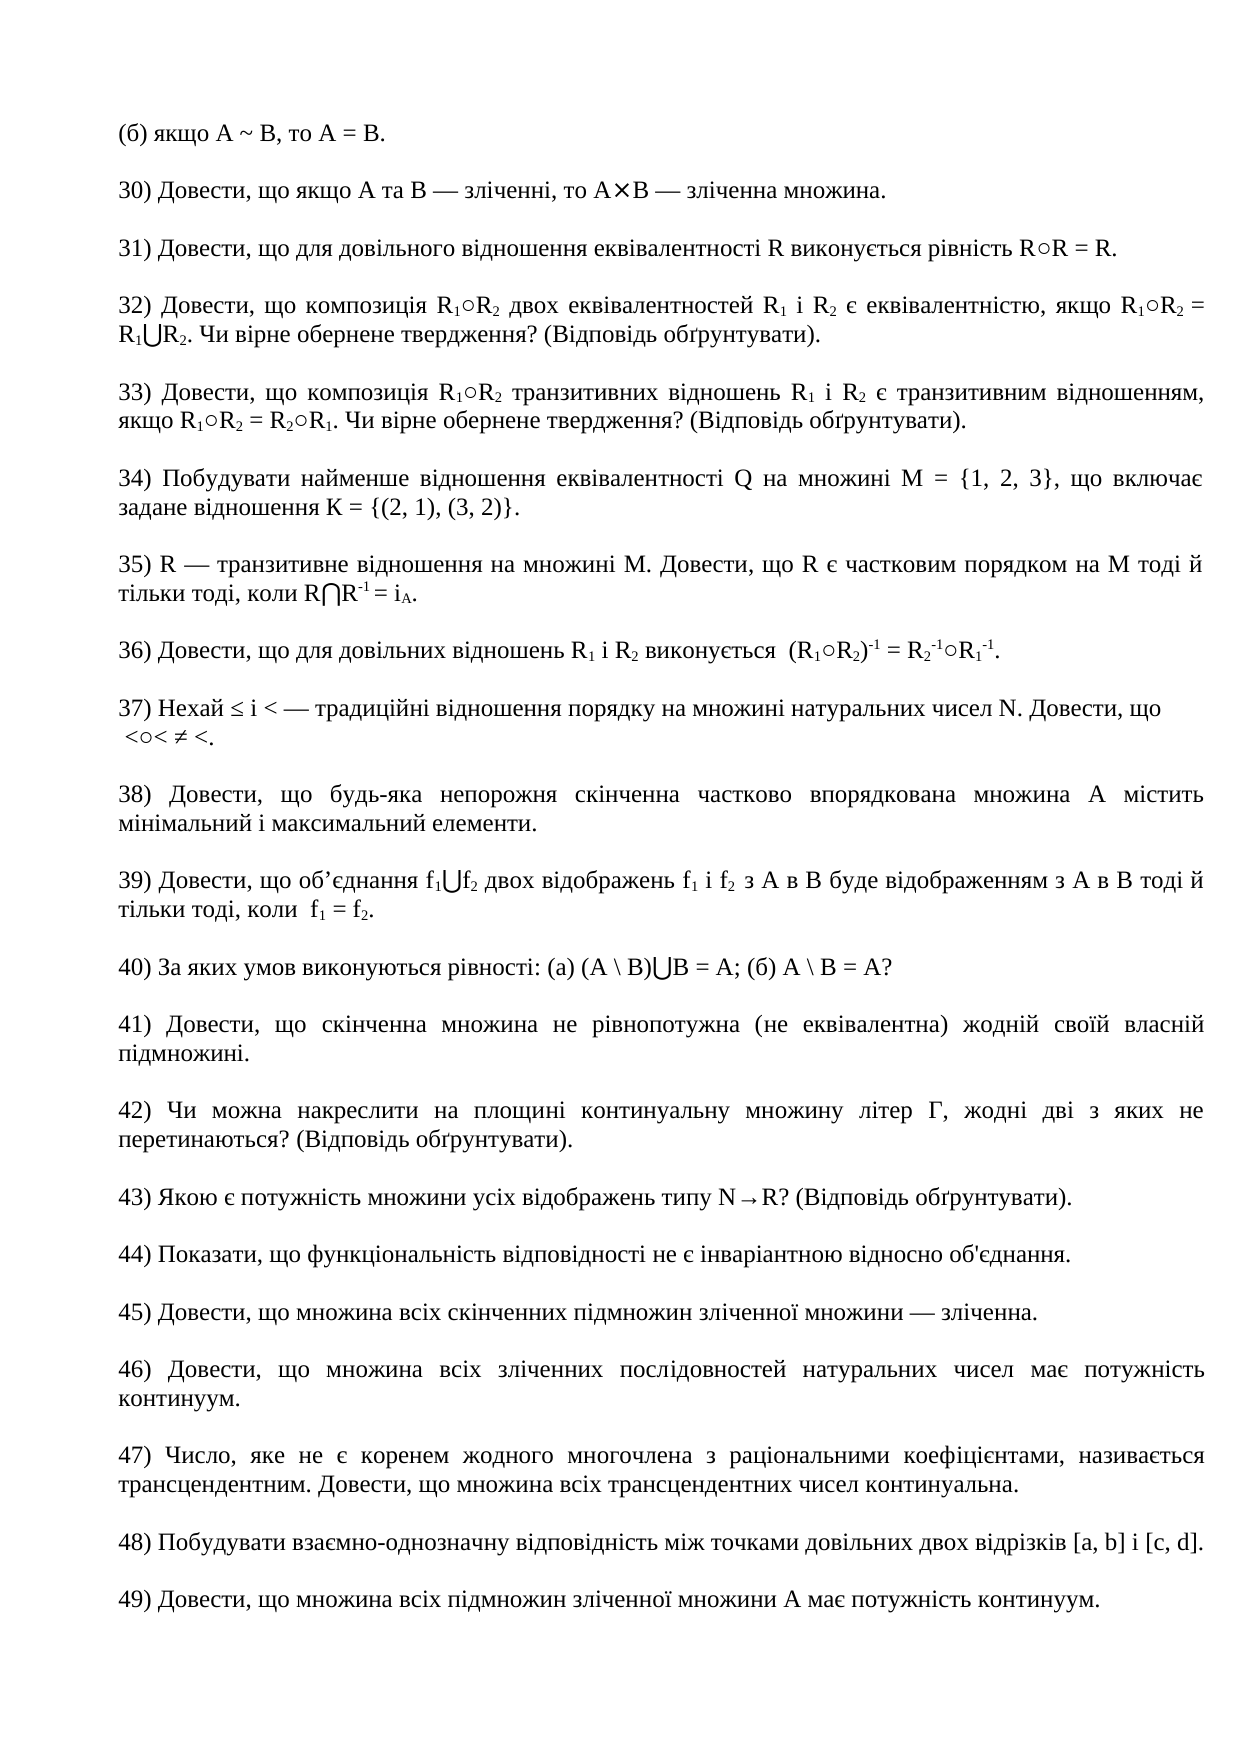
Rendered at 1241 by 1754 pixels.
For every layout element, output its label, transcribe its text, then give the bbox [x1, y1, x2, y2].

text 38) Довести, що будь-яка непорожня скінченна частково впорядкована множина А містить мінімальний і максимальний елементи. [118, 779, 1205, 837]
text 46) Довести, що множина всіх зліченних послідовностей натуральних чисел має потужність континуум. [118, 1354, 1205, 1412]
text 39) Довести, що об’єднання f1⋃f2 двох відображень f1 і f2 з А в В буде відображенням з А в В тоді й тільки тоді, коли f1 = f2. [118, 866, 1205, 923]
text 35) R — транзитивне відношення на множині М. Довести, що R є частковим порядком на М тоді й тільки тоді, коли R⋂R-1 = iA. [118, 549, 1205, 607]
text 34) Побудувати найменше відношення еквівалентності Q на множині М = {1, 2, 3}, що включає задане відношення К = {(2, 1), (3, 2)}. [118, 463, 1205, 521]
text 36) Довести, що для довільних відношень R1 і R2 виконується (R1○R2)-1 = R2-1○R1-1. [118, 636, 1205, 664]
text 42) Чи можна накреслити на площині континуальну множину літер Г, жодні дві з яких не перетинаються? (Відповідь обґрунтувати). [118, 1096, 1205, 1153]
text 40) За яких умов виконуються рівності: (а) (А \ В)⋃В = А; (б) A \ B = А? [118, 952, 1205, 981]
text (б) якщо А ~ В, то А = В. [118, 118, 1205, 147]
text 48) Побудувати взаємно-однозначну відповідність між точками довільних двох відрізків [а, b] i [c, d]. [118, 1527, 1205, 1556]
text <○< ≠ <. [118, 722, 1205, 751]
text 37) Нехай ≤ i < — традиційні відношення порядку на множині натуральних чисел N. Довести, що [118, 693, 1205, 722]
text 31) Довести, що для довільного відношення еквівалентності R виконується рівність R○R = R. [118, 233, 1205, 262]
text 43) Якою є потужність множини усіх відображень типу N→R? (Відповідь обґрунтувати). [118, 1182, 1205, 1211]
text 32) Довести, що композиція R1○R2 двох еквівалентностей R1 і R2 є еквівалентністю, якщо R1○R2 = R1⋃R2. Чи вірне обернене твердження? (Відповідь обґрунтувати). [118, 291, 1205, 348]
text 41) Довести, що скінченна множина не рівнопотужна (не еквівалентна) жодній своїй власній підмножині. [118, 1009, 1205, 1067]
text 45) Довести, що множина всіх скінченних підмножин зліченної множини — зліченна. [118, 1297, 1205, 1326]
text 33) Довести, що композиція R1○R2 транзитивних відношень R1 і R2 є транзитивним відношенням, якщо R1○R2 = R2○R1. Чи вірне обернене твердження? (Відповідь обґрунтувати). [118, 377, 1205, 434]
text 47) Число, яке не є коренем жодного многочлена з раціональними коефіцієнтами, називається трансцендентним. Довести, що множина всіх трансцендентних чисел континуальна. [118, 1441, 1205, 1498]
text 30) Довести, що якщо A та B — зліченні, то A⨯B — зліченна множина. [118, 176, 1205, 204]
text 49) Довести, що множина всіх підмножин зліченної множини А має потужність континуум. [118, 1584, 1205, 1613]
text 44) Показати, що функціональність відповідності не є інваріантною відносно об'єднання. [118, 1239, 1178, 1268]
